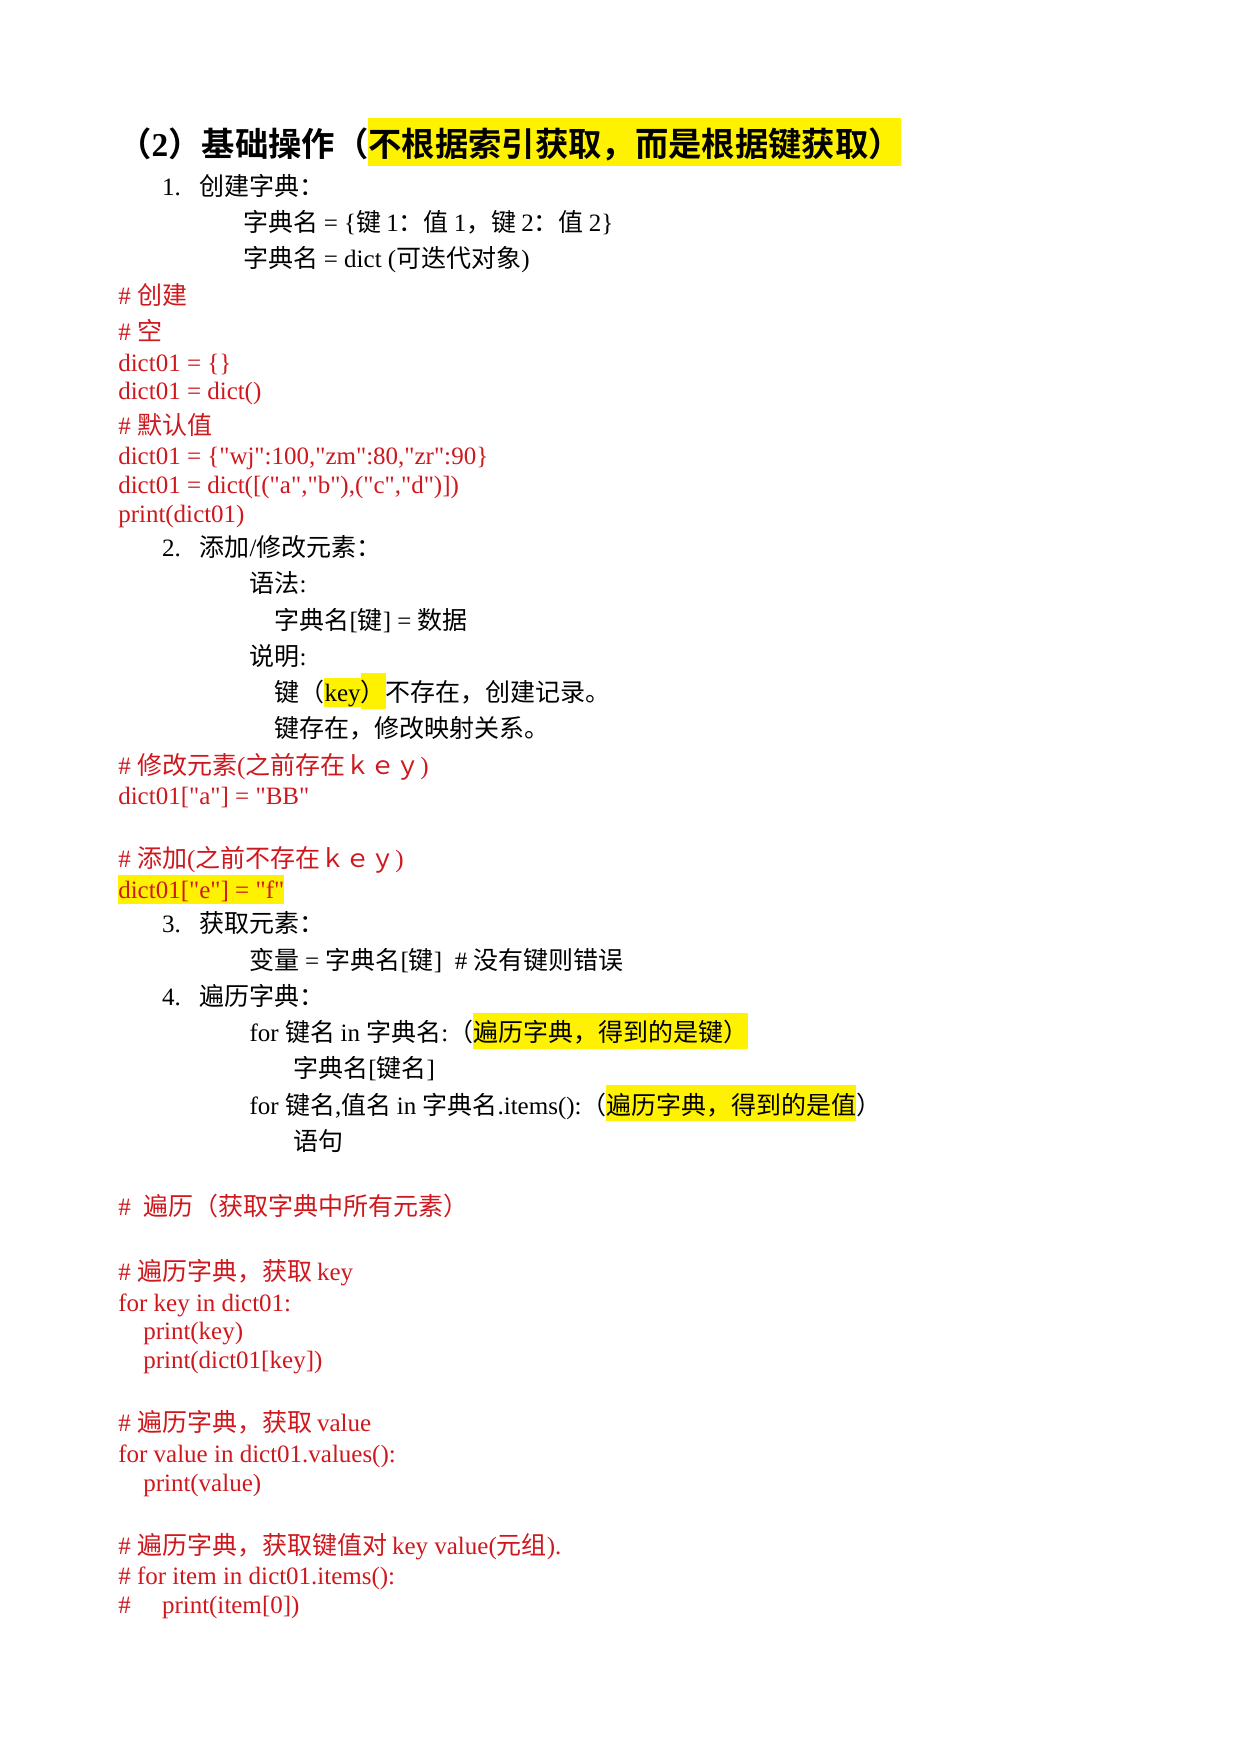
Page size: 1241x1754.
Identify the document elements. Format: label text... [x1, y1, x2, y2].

text 语句 [293, 1121, 1122, 1158]
list 创建字典： [162, 166, 1122, 203]
text 字典名 = dict (可迭代对象) [199, 239, 1122, 275]
text dict01 = dict() [118, 376, 1122, 405]
text 字典名 = {键1：值1，键2：值2} [199, 203, 1122, 239]
text for key in dict01: [118, 1288, 1122, 1316]
text print(key) [118, 1316, 1122, 1345]
text # 修改元素(之前存在ｋｅｙ) [118, 745, 1122, 781]
text 字典名[键名] [206, 1049, 1122, 1085]
text dict01["e"] = "f" [118, 875, 1122, 904]
text # 添加(之前不存在ｋｅｙ) [118, 839, 1122, 875]
text # 空 [118, 311, 1122, 348]
text （2）基础操作（不根据索引获取，而是根据键获取） [118, 118, 1122, 166]
text dict01["a"] = "BB" [118, 781, 1122, 810]
text # 遍历字典，获取键值对key value(元组). [118, 1525, 1122, 1561]
text # 遍历字典，获取key [118, 1251, 1122, 1288]
text for 键名,值名 in 字典名.items():（遍历字典，得到的是值） [206, 1085, 1122, 1121]
text # 遍历字典，获取value [118, 1403, 1122, 1439]
text 键存在，修改映射关系。 [249, 709, 1122, 745]
list 遍历字典： [162, 976, 1122, 1013]
text # for item in dict01.items(): [118, 1561, 1122, 1590]
text print(dict01[key]) [118, 1345, 1122, 1374]
text 语法: [249, 564, 1122, 600]
text print(value) [118, 1468, 1122, 1496]
text dict01 = {} [118, 348, 1122, 376]
list 添加/修改元素： [162, 528, 1122, 564]
text 键（key）不存在，创建记录。 [249, 673, 1122, 709]
list 获取元素： [162, 904, 1122, 940]
text for value in dict01.values(): [118, 1439, 1122, 1468]
text 字典名[键] = 数据 [249, 600, 1122, 636]
text # print(item[0]) [118, 1590, 1122, 1619]
text print(dict01) [118, 499, 1122, 528]
text dict01 = {"wj":100,"zm":80,"zr":90} [118, 441, 1122, 470]
text # 默认值 [118, 405, 1122, 441]
text # 遍历（获取字典中所有元素） [118, 1186, 1122, 1223]
text for 键名 in 字典名:（遍历字典，得到的是键） [206, 1013, 1122, 1049]
text 说明: [249, 636, 1122, 673]
text 变量 = 字典名[键] # 没有键则错误 [206, 940, 1122, 976]
text # 创建 [118, 275, 1122, 311]
text dict01 = dict([("a","b"),("c","d")]) [118, 470, 1122, 499]
